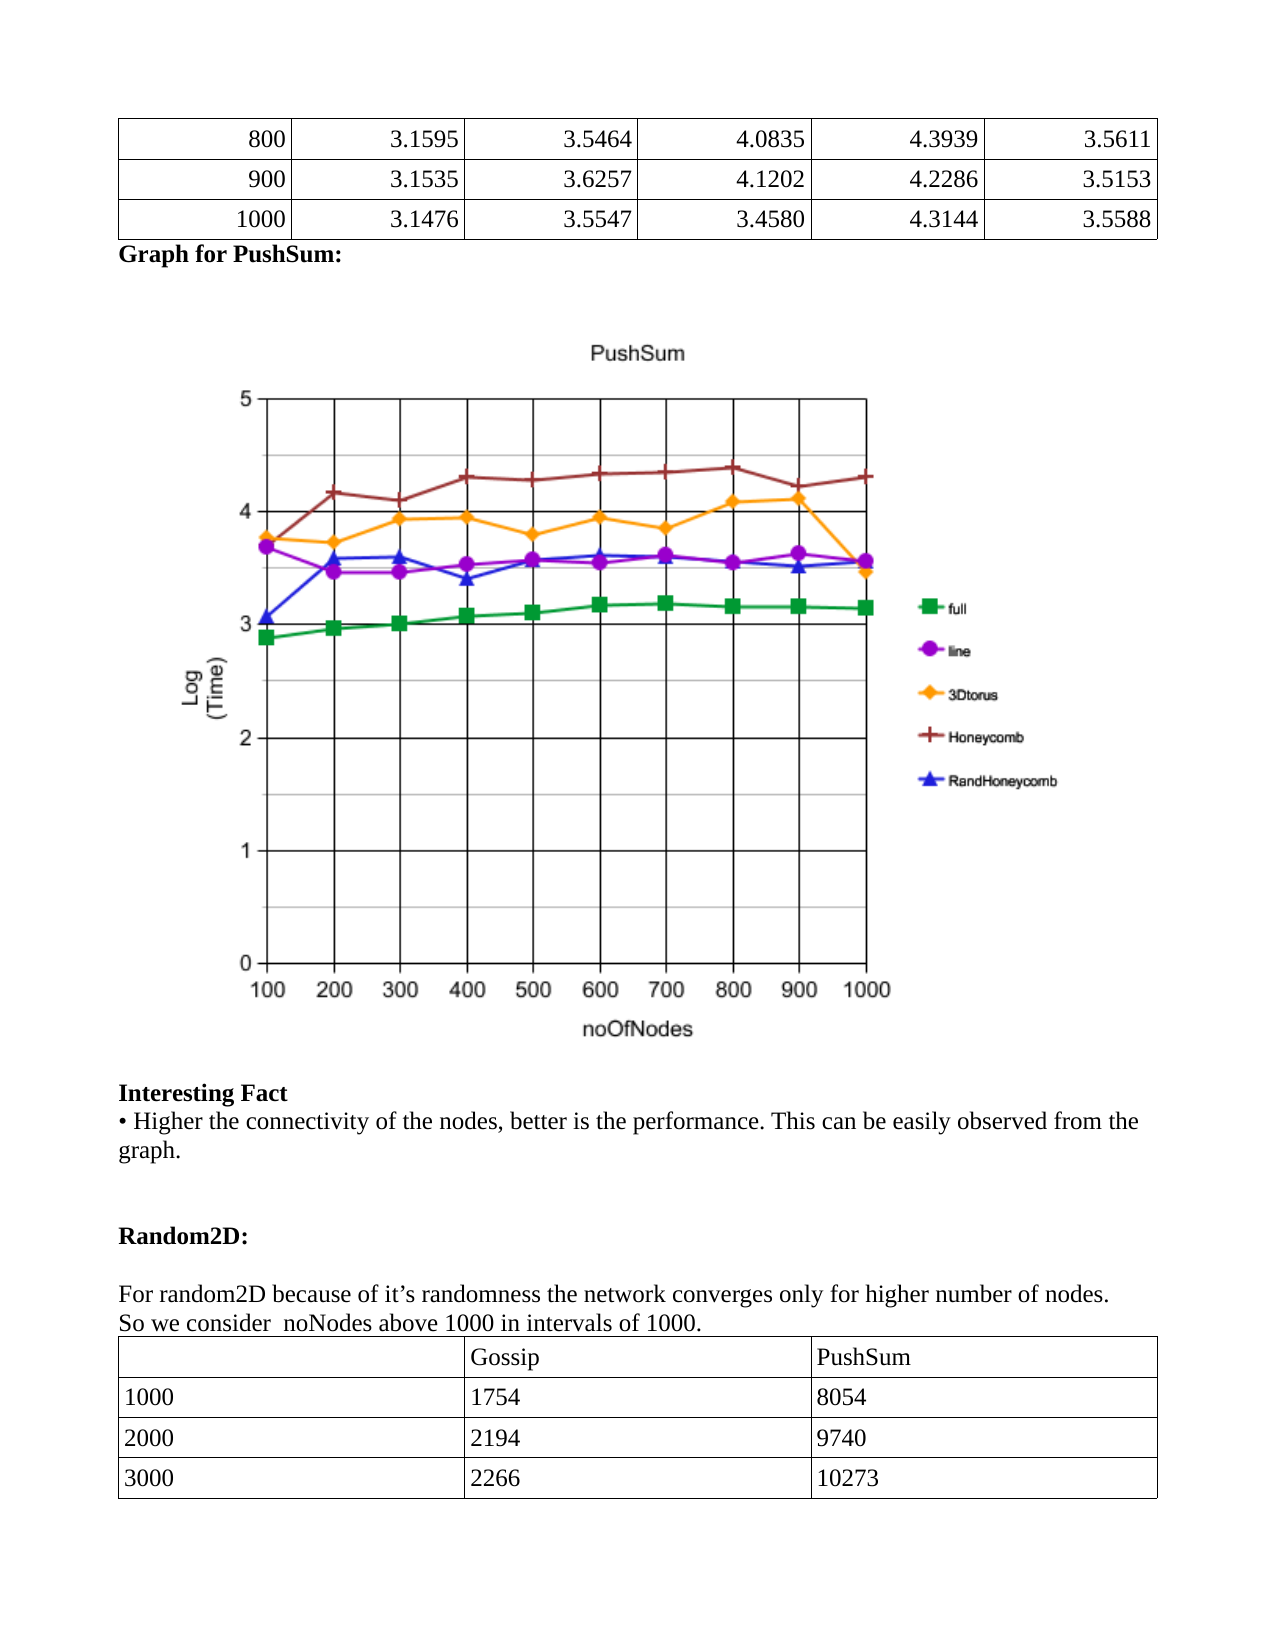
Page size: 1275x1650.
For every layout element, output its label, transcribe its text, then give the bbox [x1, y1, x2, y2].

table_cell 4.3939 [812, 119, 984, 158]
table_cell 3.5153 [985, 160, 1157, 199]
text Random2D: [118, 1221, 1157, 1250]
table_header Gossip [465, 1337, 811, 1377]
text Interesting Fact [118, 1078, 1157, 1106]
table_cell 2266 [465, 1458, 811, 1498]
text Graph for PushSum: [118, 240, 1157, 268]
table_cell 2194 [465, 1418, 811, 1457]
table_cell 3.5547 [465, 200, 637, 239]
table_cell 3.5588 [985, 200, 1157, 239]
table_cell 3.1535 [292, 160, 464, 199]
picture [168, 325, 1107, 1049]
table_cell 1754 [465, 1378, 811, 1417]
table_cell 3.6257 [465, 160, 637, 199]
table_cell 3.4580 [638, 200, 811, 239]
table_cell 800 [119, 119, 291, 158]
table_header [119, 1337, 464, 1377]
table_cell 3.1595 [292, 119, 464, 158]
table_cell 900 [119, 160, 291, 199]
table_cell 3.5464 [465, 119, 637, 158]
table_cell 4.0835 [638, 119, 811, 158]
table_cell 1000 [119, 1378, 464, 1417]
table_cell 9740 [812, 1418, 1157, 1457]
table_cell 3.5611 [985, 119, 1157, 158]
table_cell 3000 [119, 1458, 464, 1498]
text For random2D because of it’s randomness the network converges only for higher number of nodes. [118, 1279, 1157, 1308]
table_cell 1000 [119, 200, 291, 239]
table_cell 3.1476 [292, 200, 464, 239]
table_cell 8054 [812, 1378, 1157, 1417]
table_cell 4.2286 [812, 160, 984, 199]
text • Higher the connectivity of the nodes, better is the performance. This can be easily observed from the graph. [118, 1106, 1157, 1164]
table_cell 2000 [119, 1418, 464, 1457]
table_cell 4.3144 [812, 200, 984, 239]
table_cell 4.1202 [638, 160, 811, 199]
table_header PushSum [812, 1337, 1157, 1377]
table_cell 10273 [812, 1458, 1157, 1498]
text So we consider noNodes above 1000 in intervals of 1000. [118, 1308, 1157, 1336]
